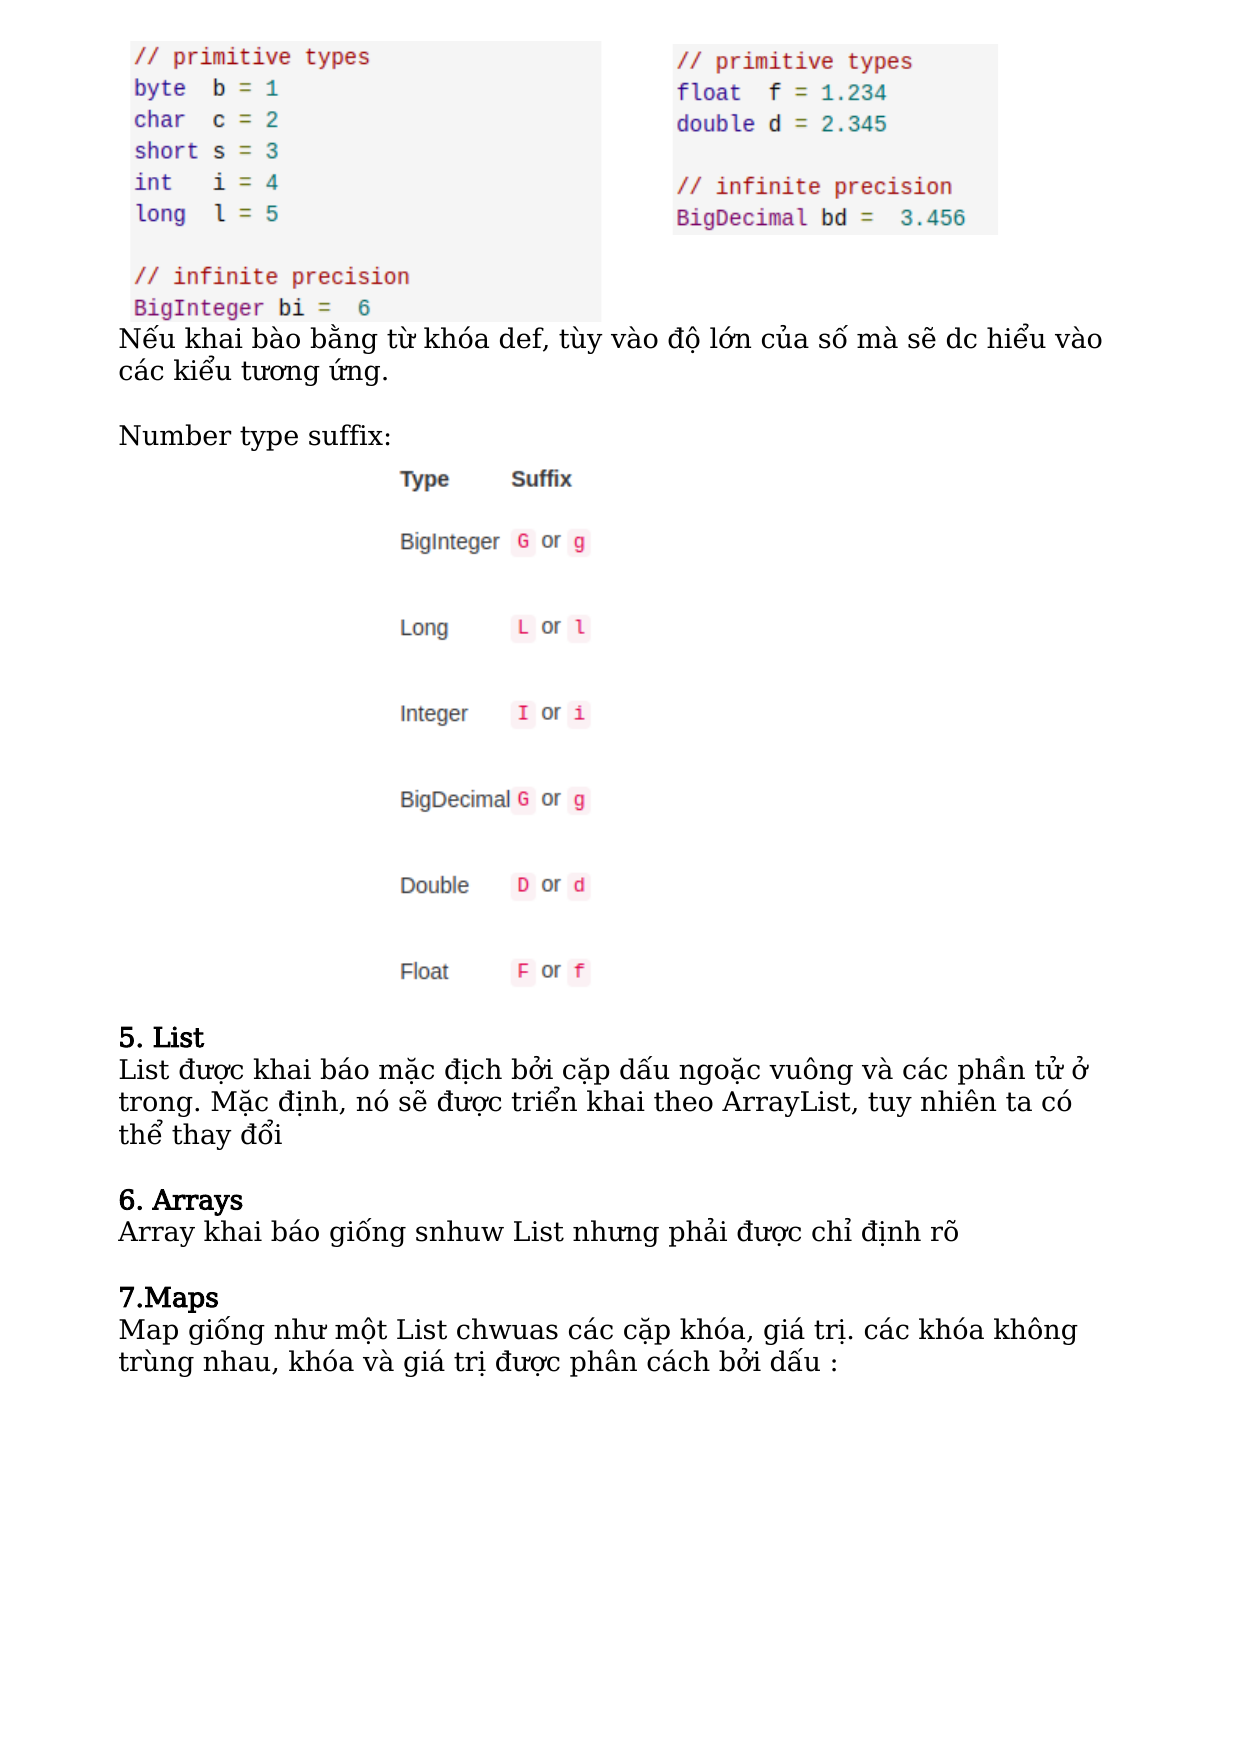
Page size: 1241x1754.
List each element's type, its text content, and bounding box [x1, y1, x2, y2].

text List được khai báo mặc địch bởi cặp dấu ngoặc vuông và các phần tử ở trong. Mặc định, nó sẽ được triển khai theo ArrayList, tuy nhiên ta có thể thay đổi [118, 1052, 1122, 1150]
text Number type suffix: [118, 419, 1122, 451]
text 6. Arrays [118, 1182, 1122, 1215]
picture [392, 451, 848, 1020]
text Array khai báo giống snhuw List nhưng phải được chỉ định rõ [118, 1215, 1122, 1247]
picture [670, 44, 999, 235]
text Map giống như một List chwuas các cặp khóa, giá trị. các khóa không trùng nhau, khóa và giá trị được phân cách bởi dấu : [118, 1312, 1122, 1377]
picture [129, 41, 602, 322]
text 5. List [118, 451, 1122, 1052]
text Nếu khai bào bằng từ khóa def, tùy vào độ lớn của số mà sẽ dc hiểu vào các kiểu tương ứng. [118, 118, 1122, 386]
text 7.Maps [118, 1280, 1122, 1312]
